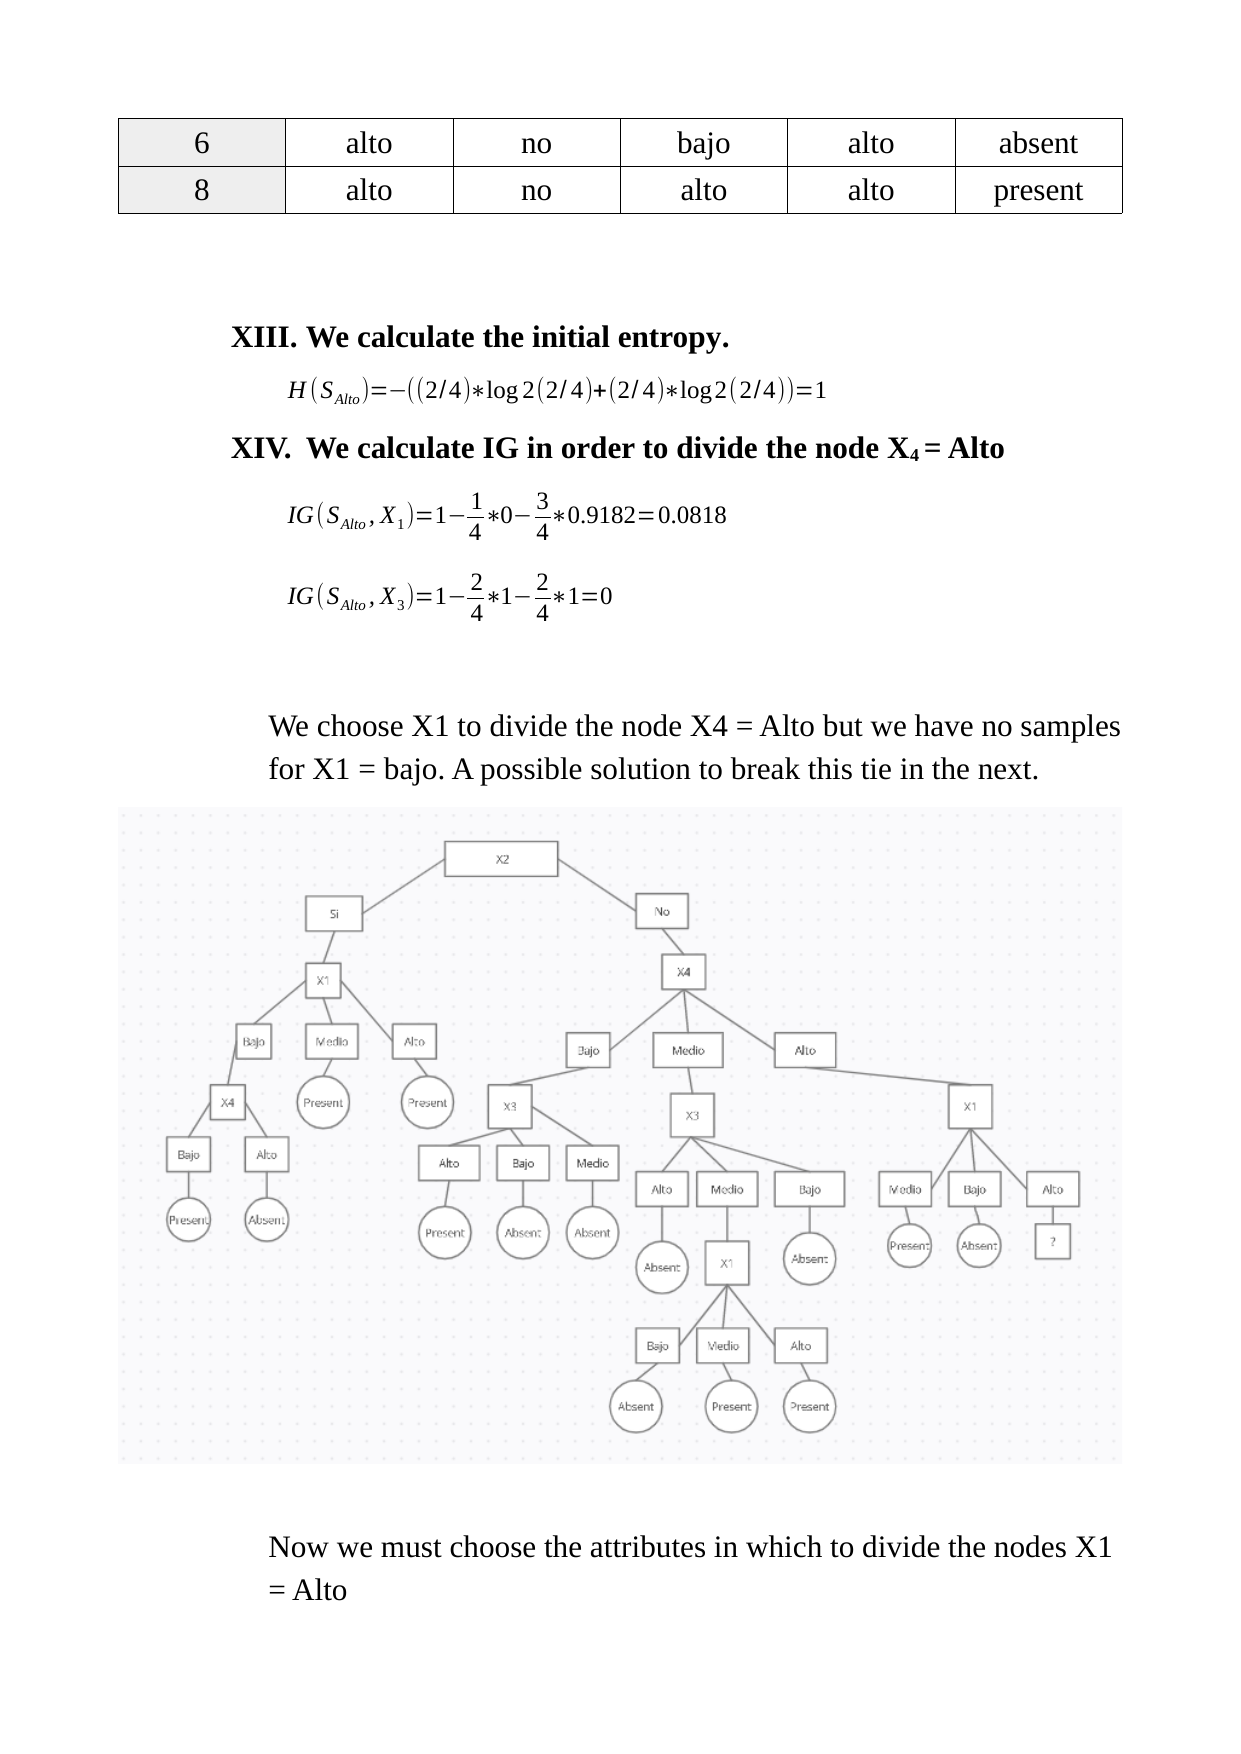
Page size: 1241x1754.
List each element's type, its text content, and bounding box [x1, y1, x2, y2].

table_cell no [454, 167, 620, 213]
list Now we must choose the attributes in which to divide the nodes X1 = Alto [231, 1528, 1122, 1607]
table_cell alto [286, 119, 453, 166]
table_cell alto [621, 167, 787, 213]
table_cell present [956, 167, 1122, 213]
list We calculate the initial entropy. [231, 319, 1122, 355]
table_cell 6 [119, 119, 285, 166]
table_cell bajo [621, 119, 787, 166]
table_cell alto [286, 167, 453, 213]
picture [118, 807, 1123, 1464]
table_cell alto [788, 119, 955, 166]
list We choose X1 to divide the node X4 = Alto but we have no samples for X1 = bajo. A possible solution to break this tie in the next. [231, 707, 1122, 786]
table_cell 8 [119, 167, 285, 213]
table_cell absent [956, 119, 1122, 166]
table_cell alto [788, 167, 955, 213]
table_cell no [454, 119, 620, 166]
list We calculate IG in order to divide the node X4 = Alto [231, 430, 1122, 466]
